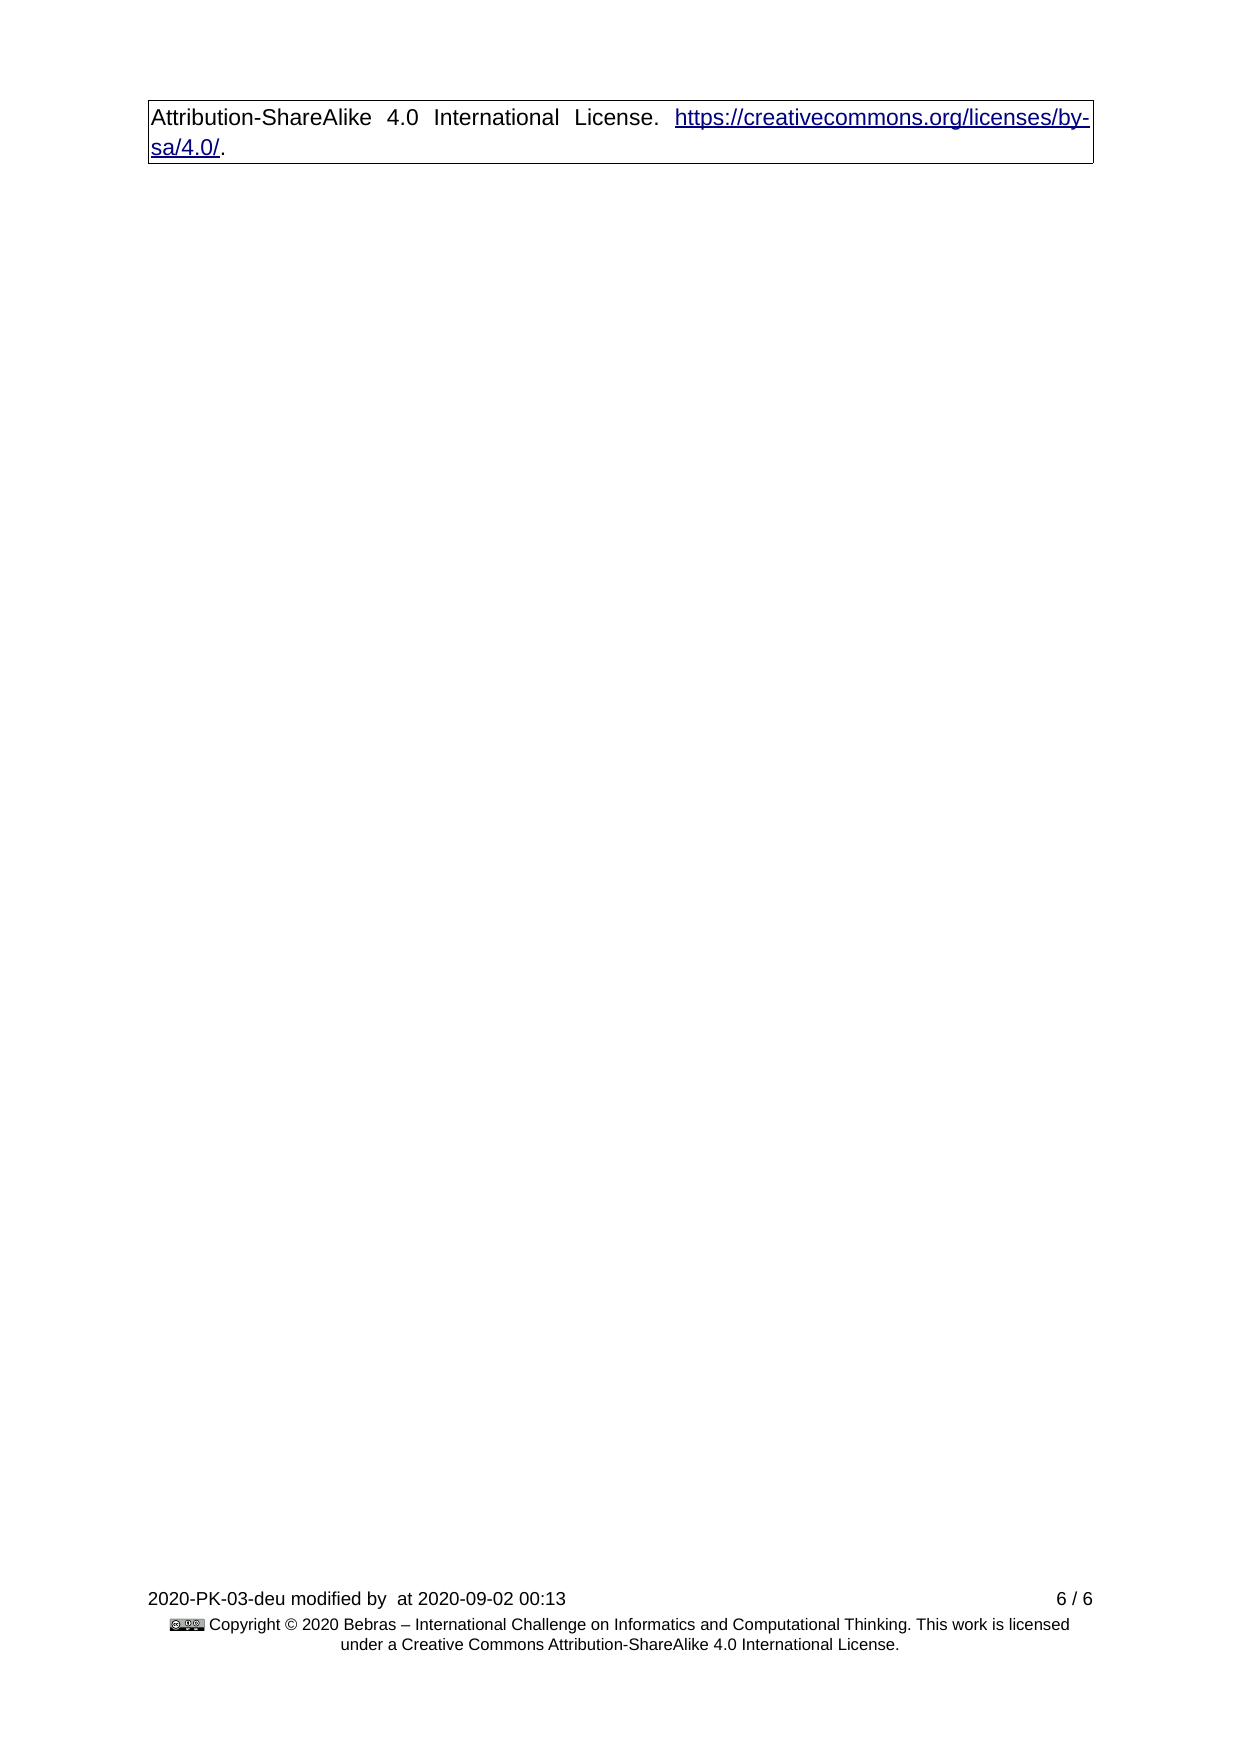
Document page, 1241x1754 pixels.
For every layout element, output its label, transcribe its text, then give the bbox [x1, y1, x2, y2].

text Attribution-ShareAlike 4.0 International License. https://creativecommons.org/licenses/by-sa/4.0/. [149, 101, 1093, 163]
